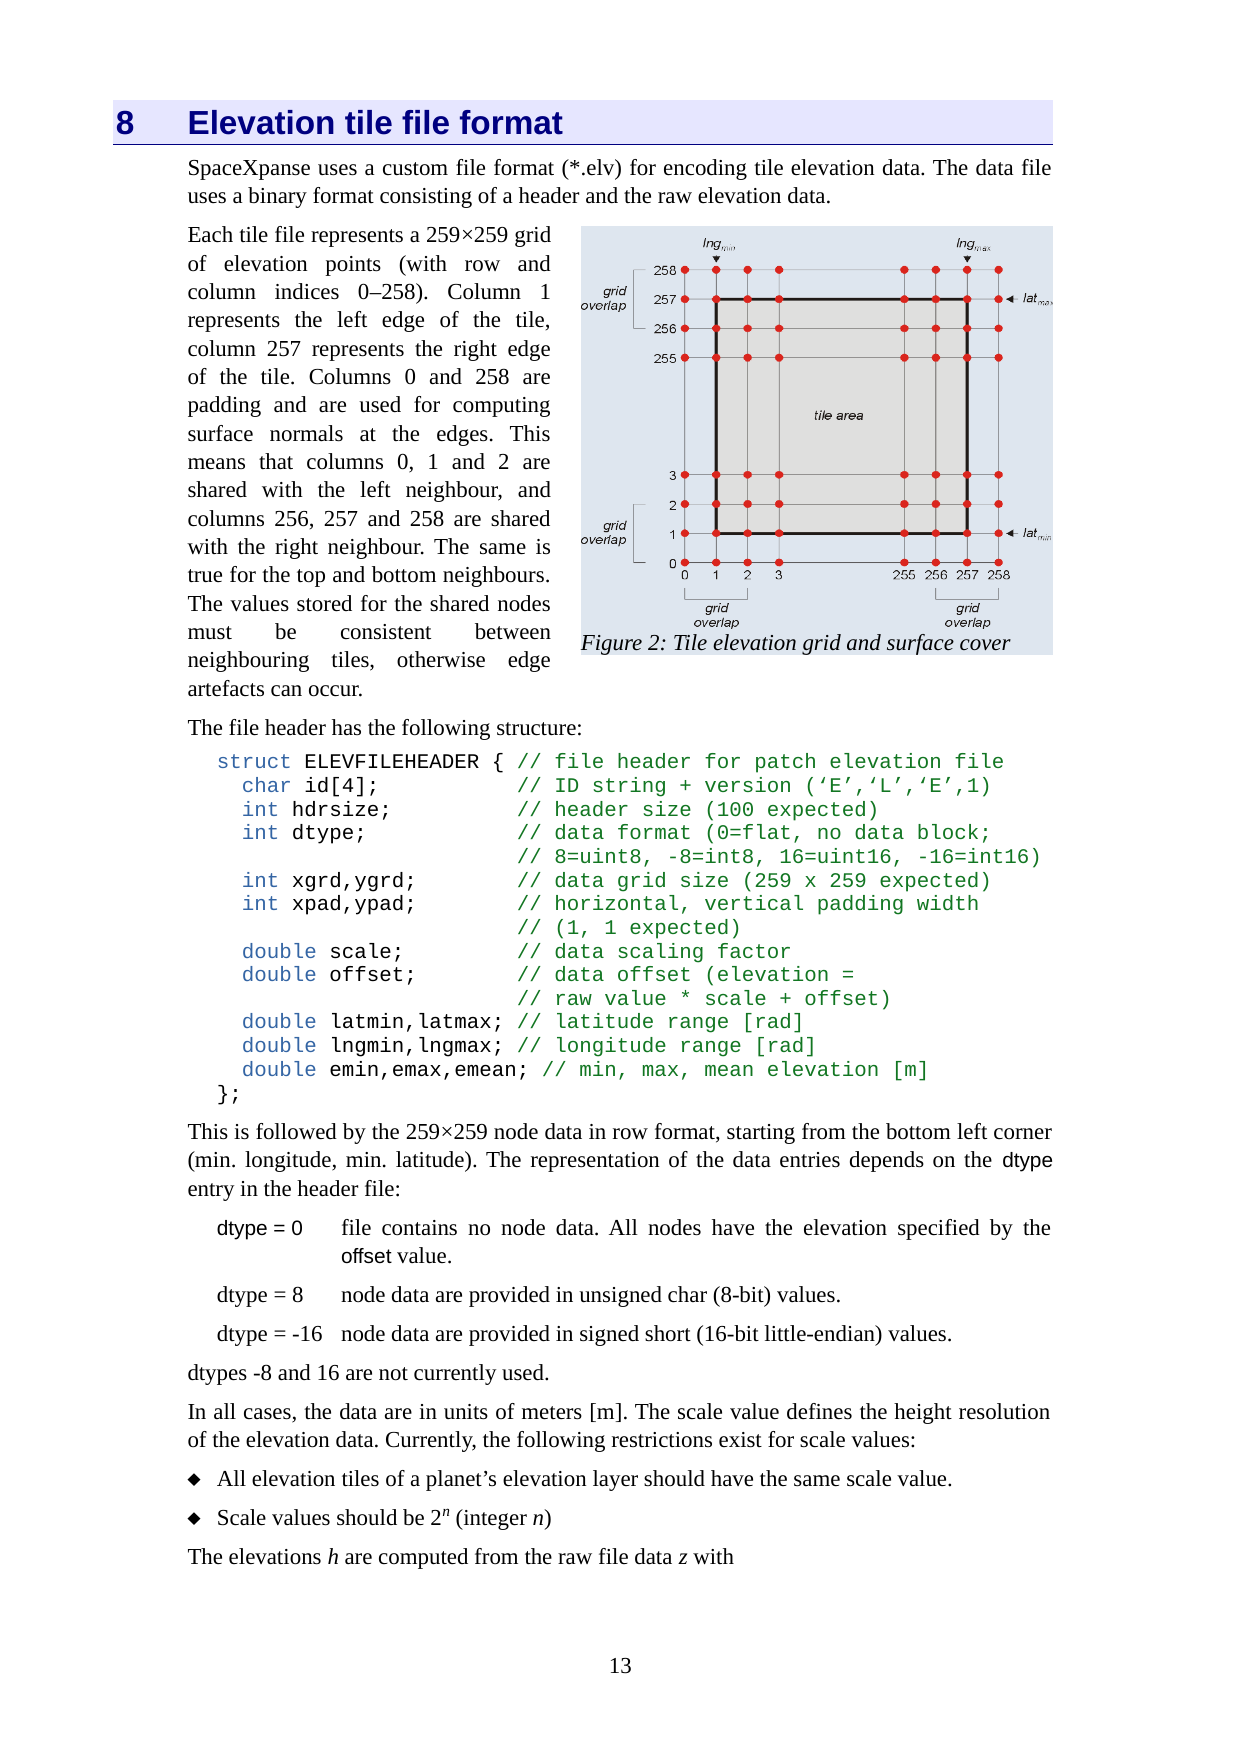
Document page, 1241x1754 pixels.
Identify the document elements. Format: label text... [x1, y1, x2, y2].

text }; [217, 1082, 1053, 1106]
text double lngmin,lngmax; // longitude range [rad] [217, 1035, 1053, 1059]
text double offset; // data offset (elevation = [217, 964, 1053, 988]
text double emin,emax,emean; // min, max, mean elevation [m] [217, 1059, 1053, 1082]
text int dtype; // data format (0=flat, no data block; [217, 822, 1053, 846]
text // (1, 1 expected) [217, 917, 1053, 941]
subtitle Elevation tile file format [113, 100, 1053, 144]
text int xgrd,ygrd; // data grid size (259 x 259 expected) [217, 870, 1053, 893]
list All elevation tiles of a planet’s elevation layer should have the same scale value. [187, 1464, 1053, 1492]
text dtype = 0 file contains no node data. All nodes have the elevation specified by the offset value. [217, 1212, 1053, 1269]
text double latmin,latmax; // latitude range [rad] [217, 1012, 1053, 1035]
text double scale; // data scaling factor [217, 941, 1053, 964]
text SpaceXpanse uses a custom file format (*.elv) for encoding tile elevation data. The data file uses a binary format consisting of a header and the raw elevation data. [187, 153, 1053, 209]
text // 8=uint8, -8=int8, 16=uint16, -16=int16) [217, 846, 1053, 870]
text int xpad,ypad; // horizontal, vertical padding width [217, 893, 1053, 917]
text dtype = -16 node data are provided in signed short (16-bit little-endian) values. [217, 1319, 1053, 1347]
text In all cases, the data are in units of meters [m]. The scale value defines the height resolution of the elevation data. Currently, the following restrictions exist for scale values: [187, 1397, 1053, 1453]
text The elevations h are computed from the raw file data z with [187, 1542, 1053, 1570]
text dtype = 8 node data are provided in unsigned char (8-bit) values. [217, 1280, 1053, 1308]
text This is followed by the 259×259 node data in row format, starting from the bottom left corner (min. longitude, min. latitude). The representation of the data entries depends on the dtype entry in the header file: [187, 1117, 1053, 1202]
text char id[4]; // ID string + version (‘E’,‘L’,‘E’,1) [217, 775, 1053, 799]
text dtypes -8 and 16 are not currently used. [187, 1358, 1053, 1386]
picture [580, 238, 1053, 629]
text The file header has the following structure: [187, 712, 1053, 741]
text // raw value * scale + offset) [217, 988, 1053, 1012]
text Each tile file represents a 259×259 grid of elevation points (with row and column indices 0–258). Column 1 represents the left edge of the tile, column 257 represents the right edge of the tile. Columns 0 and 258 are padding and are used for computing surface normals at the edges. This means that columns 0, 1 and 2 are shared with the left neighbour, and columns 256, 257 and 258 are shared with the right neighbour. The same is true for the top and bottom neighbours. The values stored for the shared nodes must be consistent between neighbouring tiles, otherwise edge artefacts can occur. [187, 220, 1053, 702]
text int hdrsize; // header size (100 expected) [217, 799, 1053, 822]
text Figure 2: Tile elevation grid and surface cover [581, 629, 1053, 655]
list Scale values should be 2n (integer n) [187, 1503, 1053, 1531]
text struct ELEVFILEHEADER { // file header for patch elevation file [217, 751, 1053, 775]
